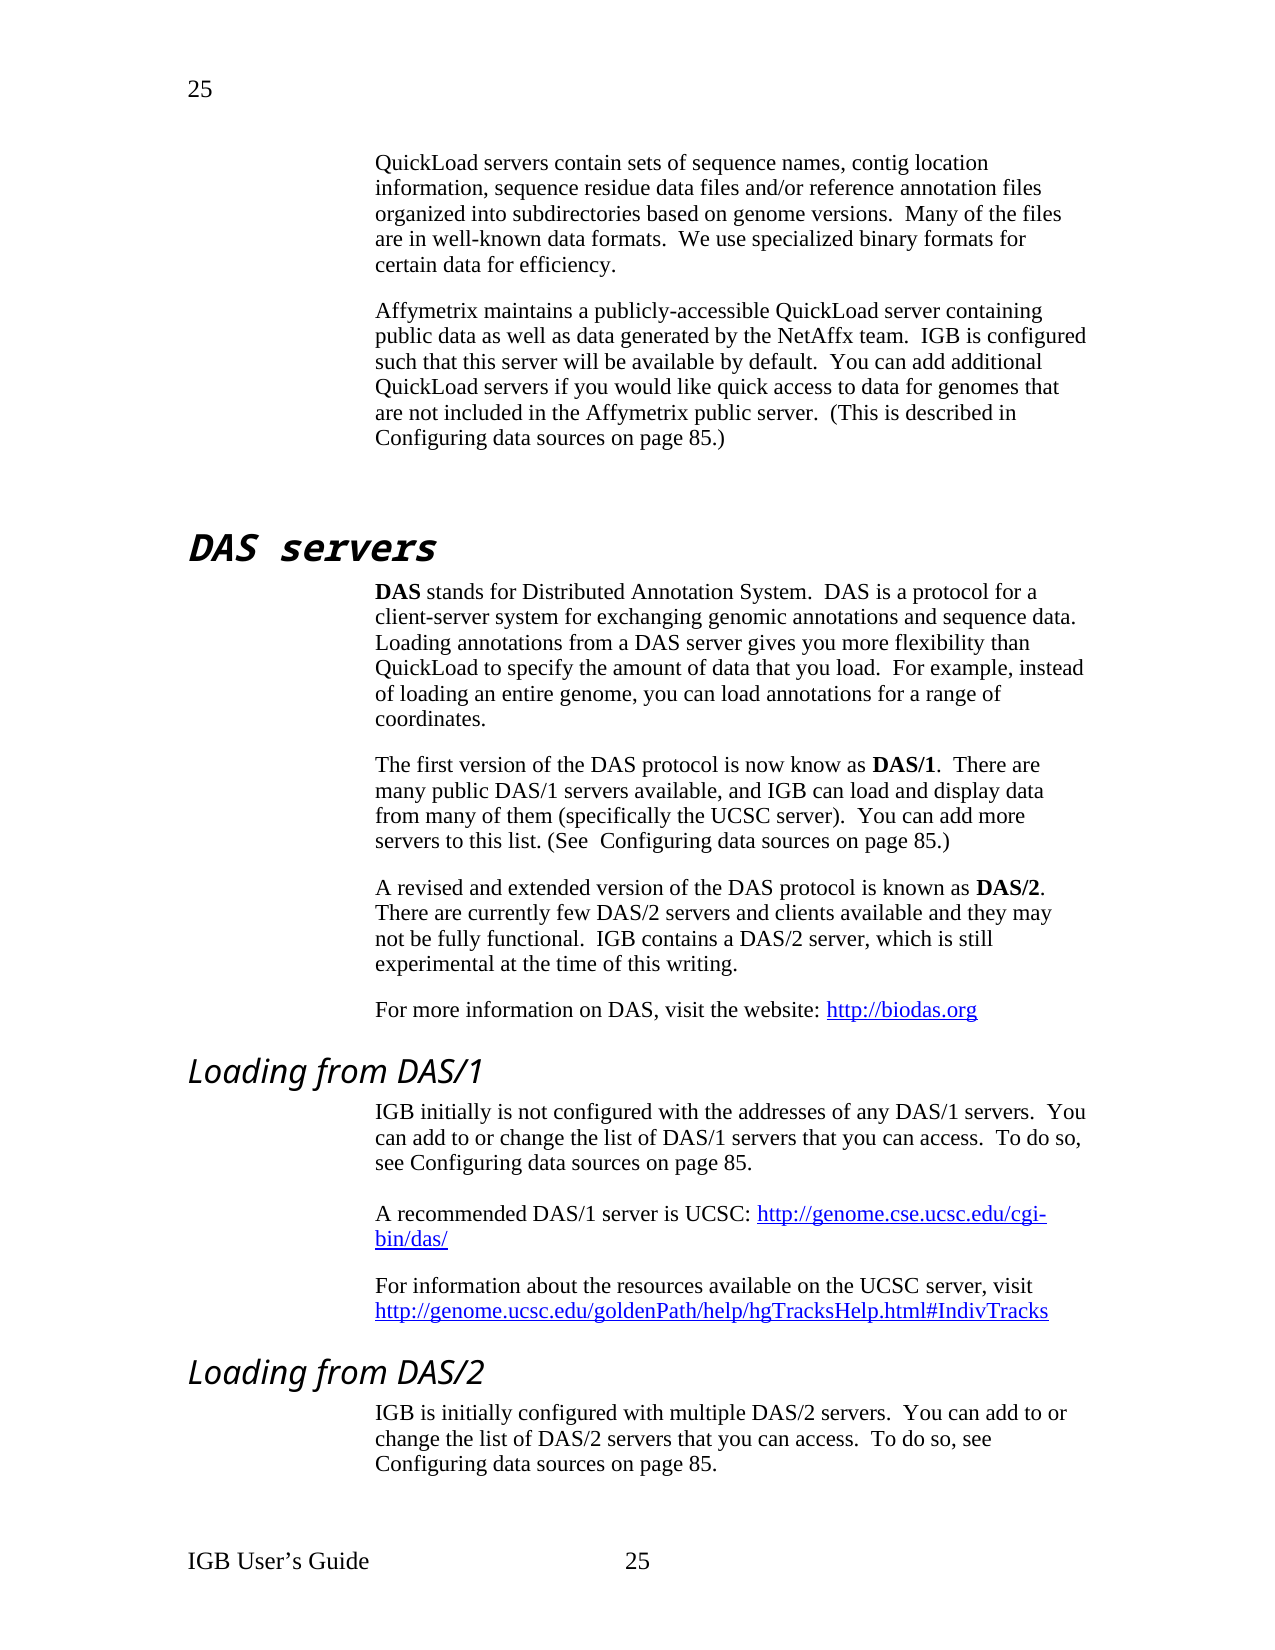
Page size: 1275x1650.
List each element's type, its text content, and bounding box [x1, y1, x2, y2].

subtitle DAS servers [187, 522, 1087, 573]
text Affymetrix maintains a publicly-accessible QuickLoad server containing public data as well as data generated by the NetAffx team. IGB is configured such that this server will be available by default. You can add additional QuickLoad servers if you would like quick access to data for genomes that are not included in the Affymetrix public server. (This is described in Configuring data sources on page 81.) [375, 298, 1087, 450]
text QuickLoad servers contain sets of sequence names, contig location information, sequence residue data files and/or reference annotation files organized into subdirectories based on genome versions. Many of the files are in well-known data formats. We use specialized binary formats for certain data for efficiency. [375, 150, 1087, 277]
text A revised and extended version of the DAS protocol is known as DAS/2. There are currently few DAS/2 servers and clients available and they may not be fully functional. IGB contains a DAS/2 server, which is still experimental at the time of this writing. [375, 875, 1087, 976]
subtitle Loading from DAS/1 [187, 1048, 1087, 1093]
subtitle Loading from DAS/2 [187, 1348, 1087, 1394]
text For more information on DAS, visit the website: http://biodas.org [375, 997, 1087, 1023]
text IGB is initially configured with multiple DAS/2 servers. You can add to or change the list of DAS/2 servers that you can access. To do so, see Configuring data sources on page 81. [375, 1400, 1087, 1476]
text The first version of the DAS protocol is now know as DAS/1. There are many public DAS/1 servers available, and IGB can load and display data from many of them (specifically the UCSC server). You can add more servers to this list. (See Configuring data sources on page 81.) [375, 752, 1087, 854]
text IGB initially is not configured with the addresses of any DAS/1 servers. You can add to or change the list of DAS/1 servers that you can access. To do so, see Configuring data sources on page 81. A recommended DAS/1 server is UCSC: http://genome.cse.ucsc.edu/cgi-bin/das/ [375, 1099, 1087, 1252]
text For information about the resources available on the UCSC server, visit http://genome.ucsc.edu/goldenPath/help/hgTracksHelp.html#IndivTracks [375, 1273, 1087, 1323]
text DAS stands for Distributed Annotation System. DAS is a protocol for a client-server system for exchanging genomic annotations and sequence data. Loading annotations from a DAS server gives you more flexibility than QuickLoad to specify the amount of data that you load. For example, instead of loading an entire genome, you can load annotations for a range of coordinates. [375, 579, 1087, 731]
